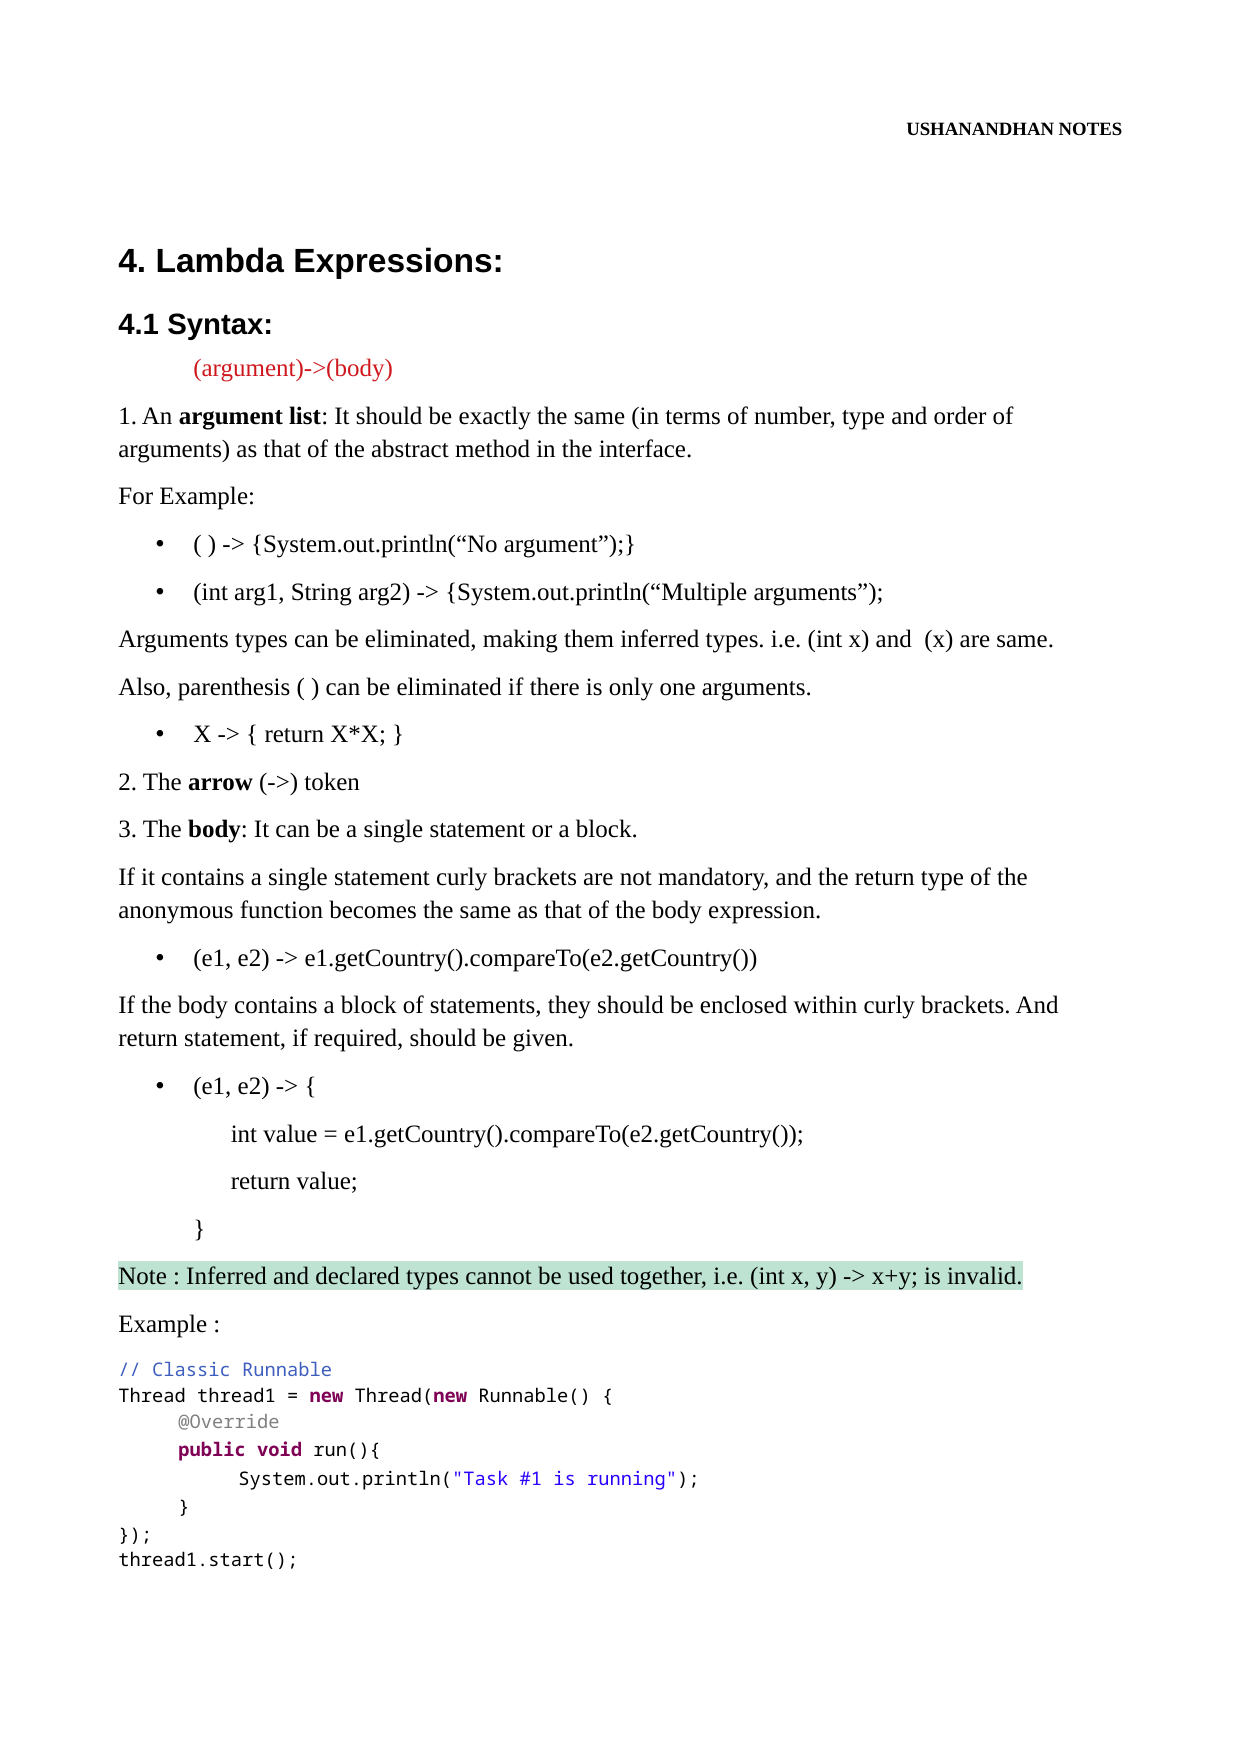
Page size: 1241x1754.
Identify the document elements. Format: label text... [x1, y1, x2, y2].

text (argument)->(body) [118, 353, 1122, 382]
text If the body contains a block of statements, they should be enclosed within curly brackets. And return statement, if required, should be given. [118, 990, 1122, 1052]
text Arguments types can be eliminated, making them inferred types. i.e. (int x) and (x) are same. [118, 624, 1122, 653]
text Example : [118, 1309, 1122, 1338]
text } [118, 1493, 1122, 1521]
text @Override [118, 1408, 1122, 1436]
list (e1, e2) -> { [156, 1071, 1122, 1100]
text Also, parenthesis ( ) can be eliminated if there is only one arguments. [118, 672, 1122, 701]
list X -> { return X*X; } [156, 719, 1122, 748]
subtitle 4.1 Syntax: [118, 307, 1122, 341]
text thread1.start(); [118, 1547, 1122, 1572]
list } [156, 1214, 1122, 1243]
text System.out.println("Task #1 is running"); [118, 1464, 1122, 1493]
text public void run(){ [118, 1436, 1122, 1464]
text If it contains a single statement curly brackets are not mandatory, and the return type of the anonymous function becomes the same as that of the body expression. [118, 862, 1122, 924]
list int value = e1.getCountry().compareTo(e2.getCountry()); [193, 1119, 1122, 1147]
text 2. The arrow (->) token [118, 767, 1122, 796]
list ( ) -> {System.out.println(“No argument”);} [156, 529, 1122, 558]
text For Example: [118, 481, 1122, 510]
list return value; [193, 1166, 1122, 1195]
text // Classic Runnable [118, 1357, 1122, 1382]
list (e1, e2) -> e1.getCountry().compareTo(e2.getCountry()) [156, 943, 1122, 972]
text 1. An argument list: It should be exactly the same (in terms of number, type and order of arguments) as that of the abstract method in the interface. [118, 401, 1122, 462]
text Note : Inferred and declared types cannot be used together, i.e. (int x, y) -> x+y; is invalid. [118, 1261, 1122, 1290]
list (int arg1, String arg2) -> {System.out.println(“Multiple arguments”); [156, 577, 1122, 605]
text 3. The body: It can be a single statement or a block. [118, 814, 1122, 843]
subtitle 4. Lambda Expressions: [118, 241, 1122, 280]
text }); [118, 1521, 1122, 1547]
text Thread thread1 = new Thread(new Runnable() { [118, 1382, 1122, 1408]
